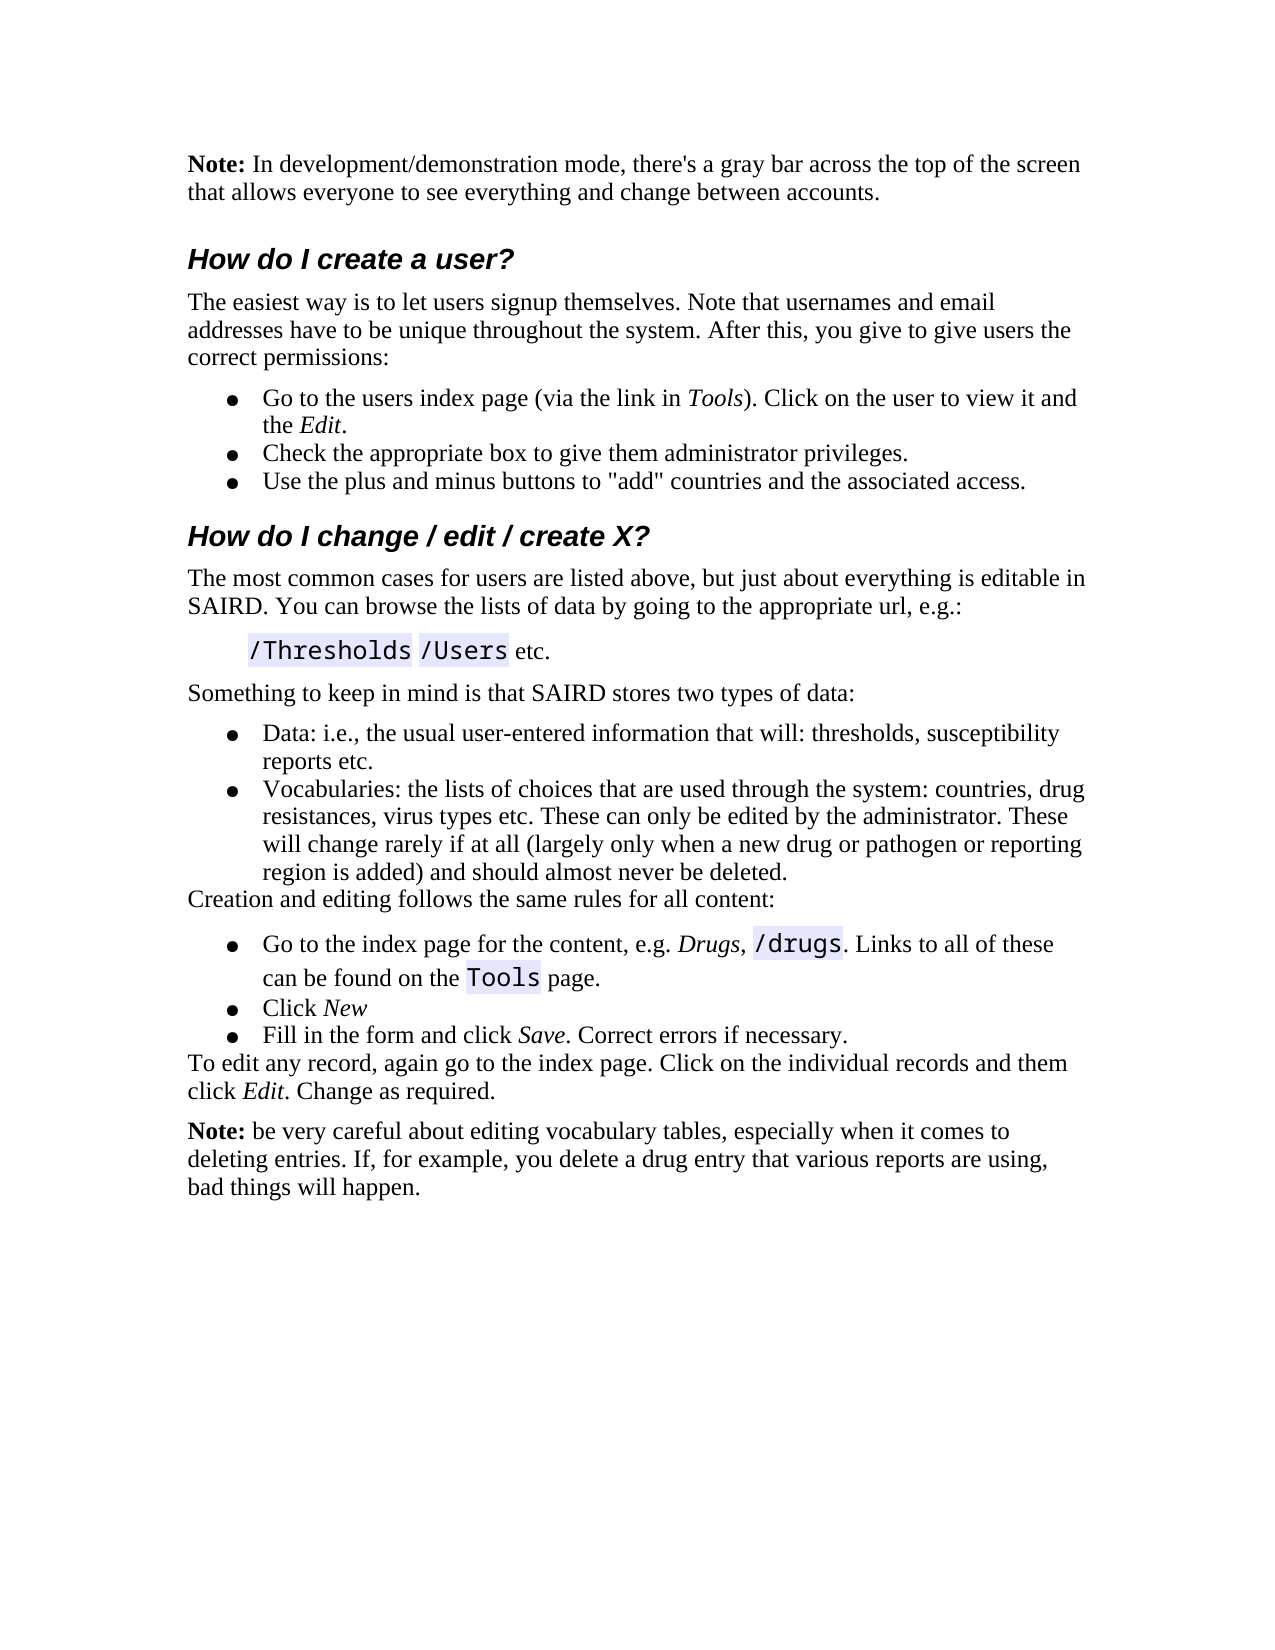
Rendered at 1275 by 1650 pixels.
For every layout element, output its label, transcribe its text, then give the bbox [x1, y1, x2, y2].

text Creation and editing follows the same rules for all content: [187, 886, 1087, 913]
text /Thresholds /Users etc. [247, 632, 967, 667]
list Go to the index page for the content, e.g. Drugs, /drugs. Links to all of these can be found on the Tools page. [225, 926, 1087, 994]
text Note: In development/demonstration mode, there's a gray bar across the top of the screen that allows everyone to see everything and change between accounts. [187, 150, 1087, 205]
subtitle How do I change / edit / create X? [187, 519, 1087, 552]
list Go to the users index page (via the link in Tools). Click on the user to view it and the Edit. [225, 384, 1087, 439]
subtitle How do I create a user? [187, 243, 1087, 276]
text The most common cases for users are listed above, but just about everything is editable in SAIRD. You can browse the lists of data by going to the appropriate url, e.g.: [187, 564, 1087, 620]
list Use the plus and minus buttons to "add" countries and the associated access. [225, 467, 1087, 494]
text To edit any record, again go to the index page. Click on the individual records and them click Edit. Change as required. [187, 1049, 1087, 1105]
text The easiest way is to let users signup themselves. Note that usernames and email addresses have to be unique throughout the system. After this, you give to give users the correct permissions: [187, 288, 1087, 371]
list Fill in the form and click Save. Correct errors if necessary. [225, 1022, 1087, 1049]
list Vocabularies: the lists of choices that are used through the system: countries, drug resistances, virus types etc. These can only be edited by the administrator. These will change rarely if at all (largely only when a new drug or pathogen or reporting region is added) and should almost never be deleted. [225, 775, 1087, 886]
list Check the appropriate box to give them administrator privileges. [225, 439, 1087, 467]
list Click New [225, 994, 1087, 1022]
text Something to keep in mind is that SAIRD stores two types of data: [187, 679, 1087, 707]
list Data: i.e., the usual user-entered information that will: thresholds, susceptibility reports etc. [225, 719, 1087, 775]
text Note: be very careful about editing vocabulary tables, especially when it comes to deleting entries. If, for example, you delete a drug entry that various reports are using, bad things will happen. [187, 1117, 1087, 1200]
